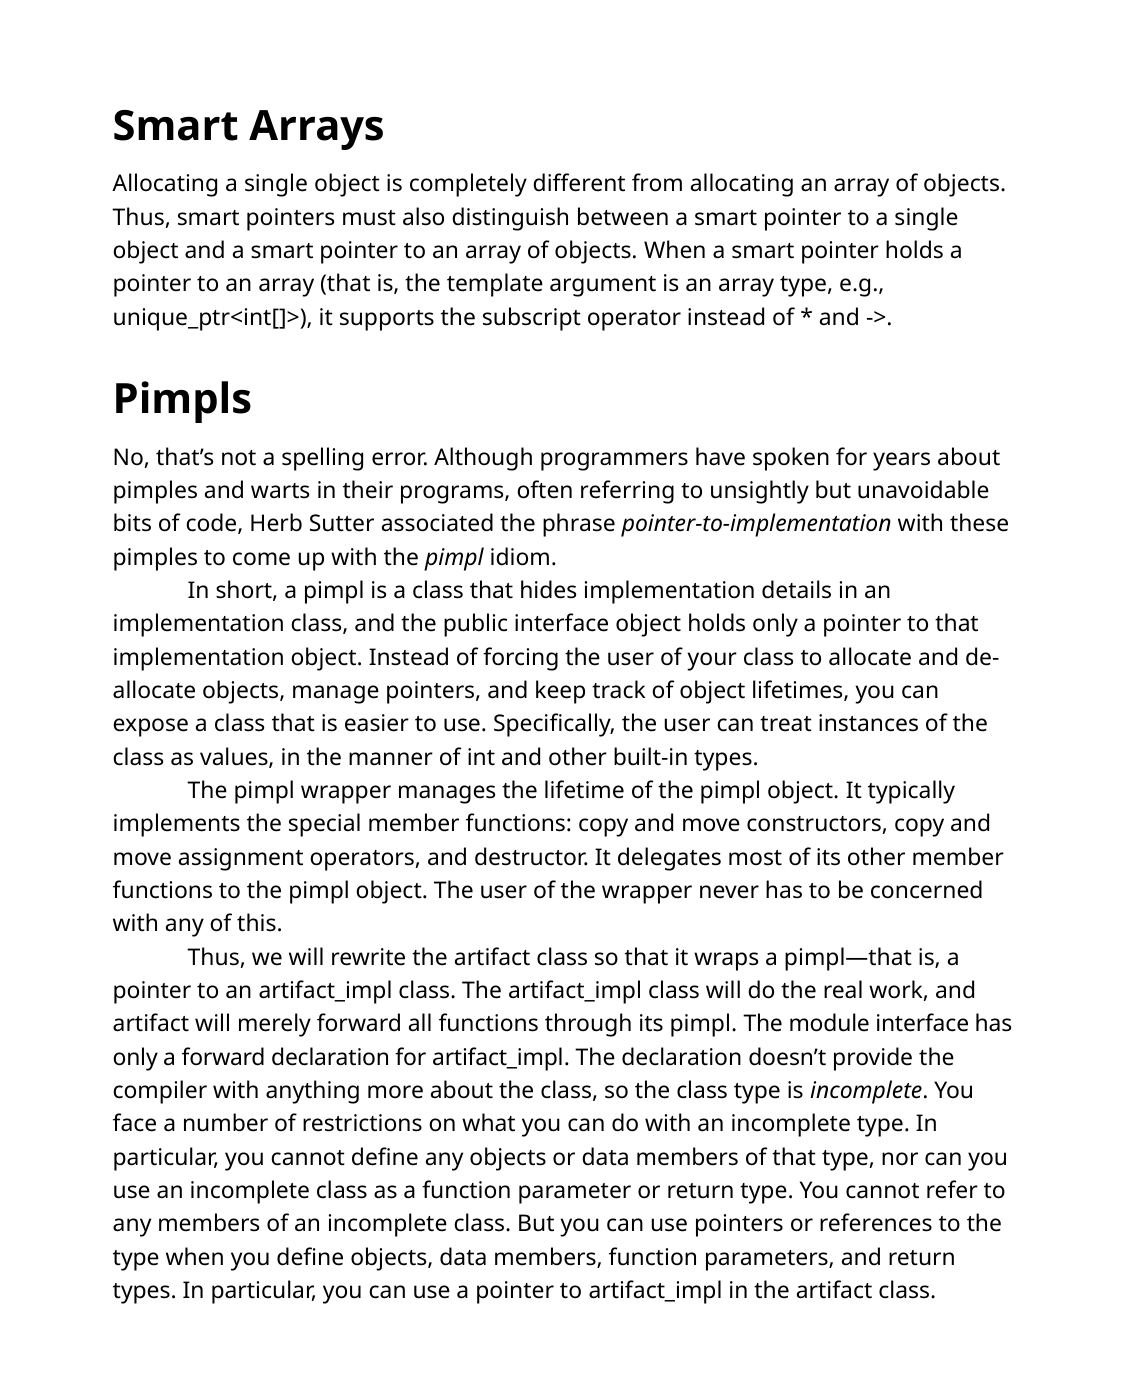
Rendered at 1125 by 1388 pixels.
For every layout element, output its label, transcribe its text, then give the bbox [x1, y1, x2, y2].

text Thus, we will rewrite the artifact class so that it wraps a pimpl—that is, a pointer to an artifact_impl class. The artifact_impl class will do the real work, and artifact will merely forward all functions through its pimpl. The module interface has only a forward declaration for artifact_impl. The declaration doesn’t provide the compiler with anything more about the class, so the class type is incomplete. You face a number of restrictions on what you can do with an incomplete type. In particular, you cannot define any objects or data members of that type, nor can you use an incomplete class as a function parameter or return type. You cannot refer to any members of an incomplete class. But you can use pointers or references to the type when you define objects, data members, function parameters, and return types. In particular, you can use a pointer to artifact_impl in the artifact class. [112, 939, 1012, 1305]
subtitle Pimpls [112, 369, 1012, 426]
subtitle Smart Arrays [112, 96, 1012, 153]
text In short, a pimpl is a class that hides implementation details in an implementation class, and the public interface object holds only a pointer to that implementation object. Instead of forcing the user of your class to allocate and de-allocate objects, manage pointers, and keep track of object lifetimes, you can expose a class that is easier to use. Specifically, the user can treat instances of the class as values, in the manner of int and other built-in types. [112, 572, 1012, 772]
text No, that’s not a spelling error. Although programmers have spoken for years about pimples and warts in their programs, often referring to unsightly but unavoidable bits of code, Herb Sutter associated the phrase pointer-to-implementation with these pimples to come up with the pimpl idiom. [112, 439, 1012, 572]
text The pimpl wrapper manages the lifetime of the pimpl object. It typically implements the special member functions: copy and move constructors, copy and move assignment operators, and destructor. It delegates most of its other member functions to the pimpl object. The user of the wrapper never has to be concerned with any of this. [112, 772, 1012, 939]
text Allocating a single object is completely different from allocating an array of objects. Thus, smart pointers must also distinguish between a smart pointer to a single object and a smart pointer to an array of objects. When a smart pointer holds a pointer to an array (that is, the template argument is an array type, e.g., unique_ptr<int[]>), it supports the subscript operator instead of * and ->. [112, 165, 1012, 332]
